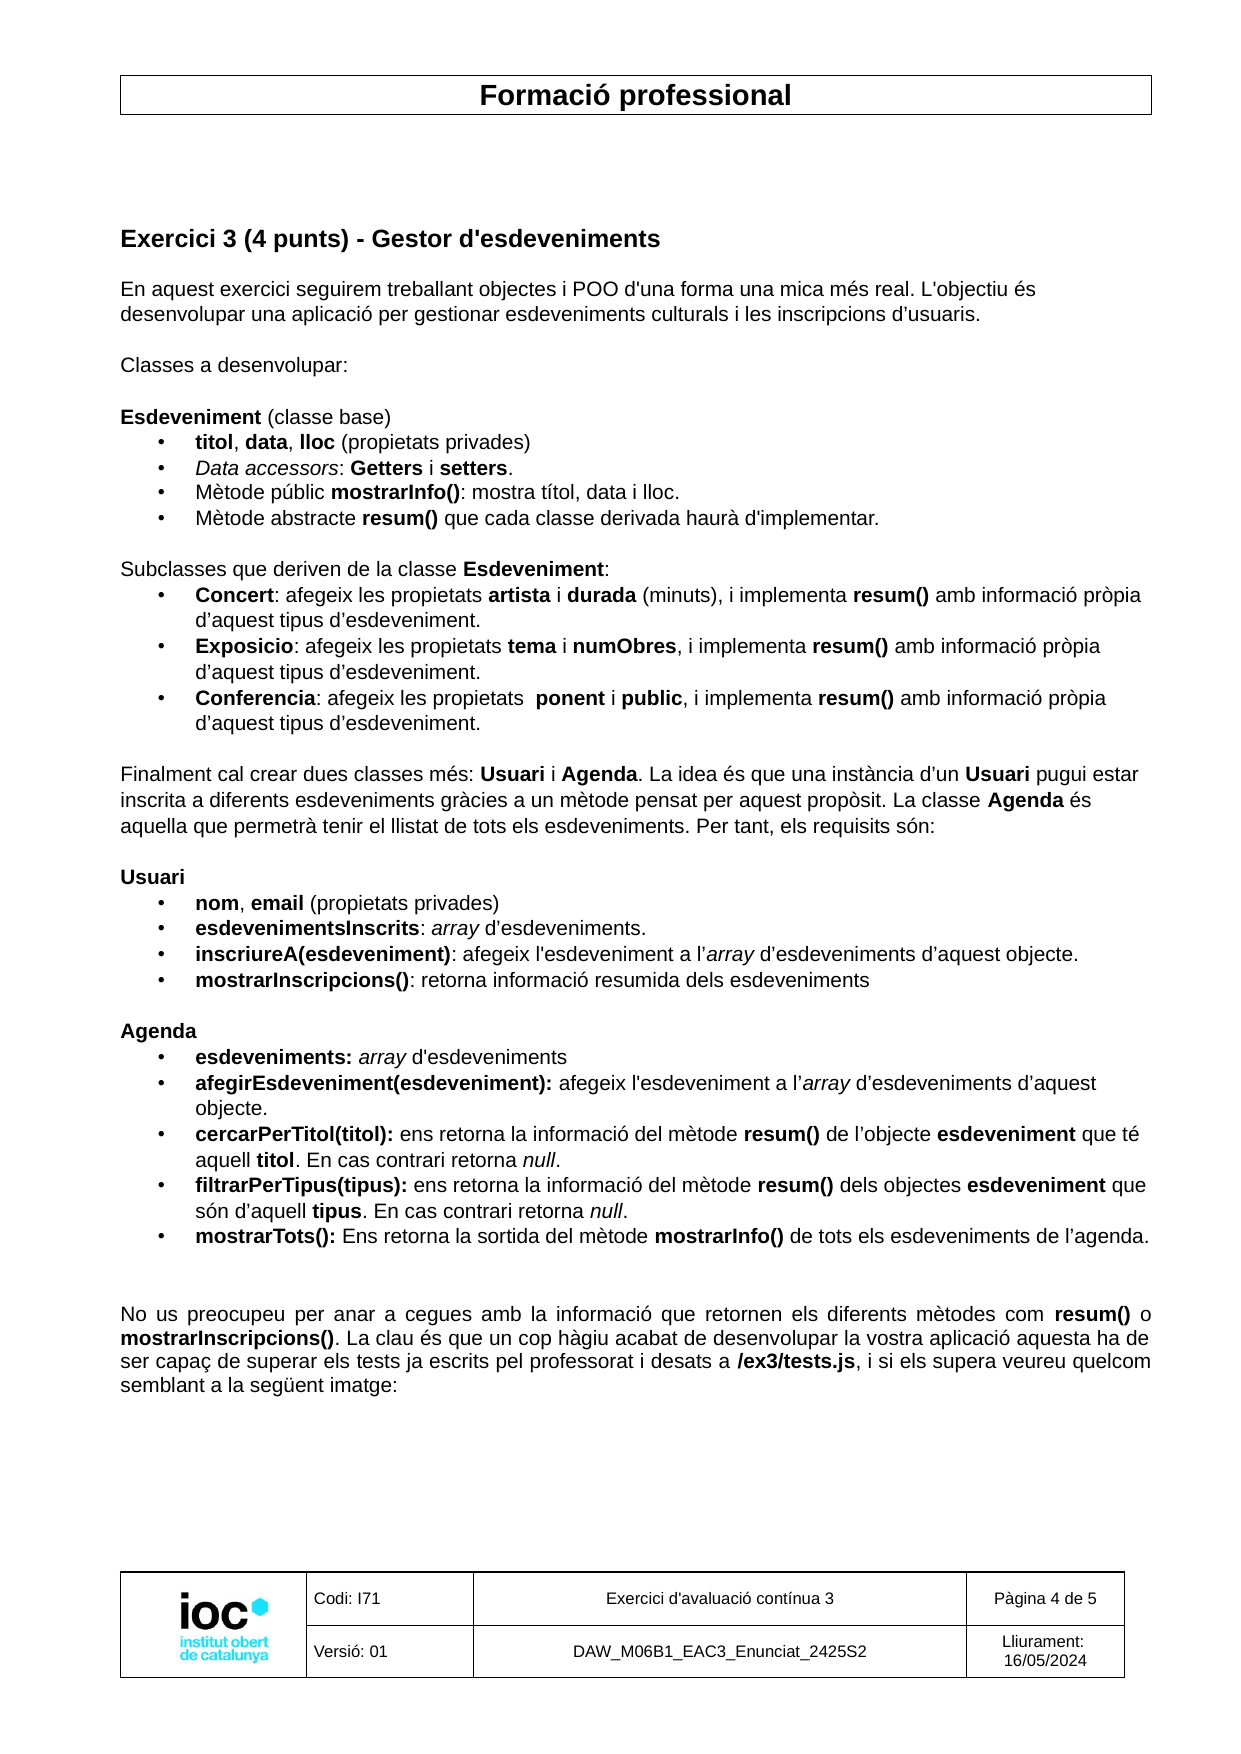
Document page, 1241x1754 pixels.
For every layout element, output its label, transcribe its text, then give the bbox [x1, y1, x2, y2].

list cercarPerTitol(titol): ens retorna la informació del mètode resum() de l’objecte esdeveniment que té aquell titol. En cas contrari retorna null. [158, 1122, 1151, 1171]
list esdevenimentsInscrits: array d’esdeveniments. [158, 916, 1151, 940]
list mostrarInscripcions(): retorna informació resumida dels esdeveniments [158, 968, 1151, 992]
list Mètode públic mostrarInfo(): mostra títol, data i lloc. [158, 480, 1151, 504]
list esdeveniments: array d'esdeveniments [158, 1044, 1151, 1069]
text Finalment cal crear dues classes més: Usuari i Agenda. La idea és que una instància d’un Usuari pugui estar inscrita a diferents esdeveniments gràcies a un mètode pensat per aquest propòsit. La classe Agenda és aquella que permetrà tenir el llistat de tots els esdeveniments. Per tant, els requisits són: [120, 762, 1151, 837]
list Concert: afegeix les propietats artista i durada (minuts), i implementa resum() amb informació pròpia d’aquest tipus d’esdeveniment. [158, 583, 1151, 632]
list nom, email (propietats privades) [158, 890, 1151, 914]
list afegirEsdeveniment(esdeveniment): afegeix l'esdeveniment a l’array d’esdeveniments d’aquest objecte. [158, 1070, 1151, 1120]
list inscriureA(esdeveniment): afegeix l'esdeveniment a l’array d’esdeveniments d’aquest objecte. [158, 942, 1151, 966]
list filtrarPerTipus(tipus): ens retorna la informació del mètode resum() dels objectes esdeveniment que són d’aquell tipus. En cas contrari retorna null. [158, 1173, 1151, 1223]
text Usuari [120, 865, 1151, 889]
text Classes a desenvolupar: [120, 353, 1151, 377]
text En aquest exercici seguirem treballant objectes i POO d'una forma una mica més real. L'objectiu és desenvolupar una aplicació per gestionar esdeveniments culturals i les inscripcions d’usuaris. [120, 276, 1151, 326]
text Subclasses que deriven de la classe Esdeveniment: [120, 557, 1151, 581]
text No us preocupeu per anar a cegues amb la informació que retornen els diferents mètodes com resum() o mostrarInscripcions(). La clau és que un cop hàgiu acabat de desenvolupar la vostra aplicació aquesta ha de ser capaç de superar els tests ja escrits pel professorat i desats a /ex3/tests.js, i si els supera veureu quelcom semblant a la següent imatge: [120, 1301, 1151, 1397]
picture [167, 1578, 282, 1674]
list Conferencia: afegeix les propietats ponent i public, i implementa resum() amb informació pròpia d’aquest tipus d’esdeveniment. [158, 685, 1151, 735]
text Agenda [120, 1019, 1151, 1043]
list mostrarTots(): Ens retorna la sortida del mètode mostrarInfo() de tots els esdeveniments de l’agenda. [158, 1224, 1151, 1248]
list Mètode abstracte resum() que cada classe derivada haurà d'implementar. [158, 506, 1151, 530]
text Exercici 3 (4 punts) - Gestor d'esdeveniments [120, 224, 1151, 252]
list Exposicio: afegeix les propietats tema i numObres, i implementa resum() amb informació pròpia d’aquest tipus d’esdeveniment. [158, 634, 1151, 684]
list titol, data, lloc (propietats privades) [158, 430, 1151, 454]
list Data accessors: Getters i setters. [158, 456, 1151, 480]
text Esdeveniment (classe base) [120, 404, 1151, 428]
